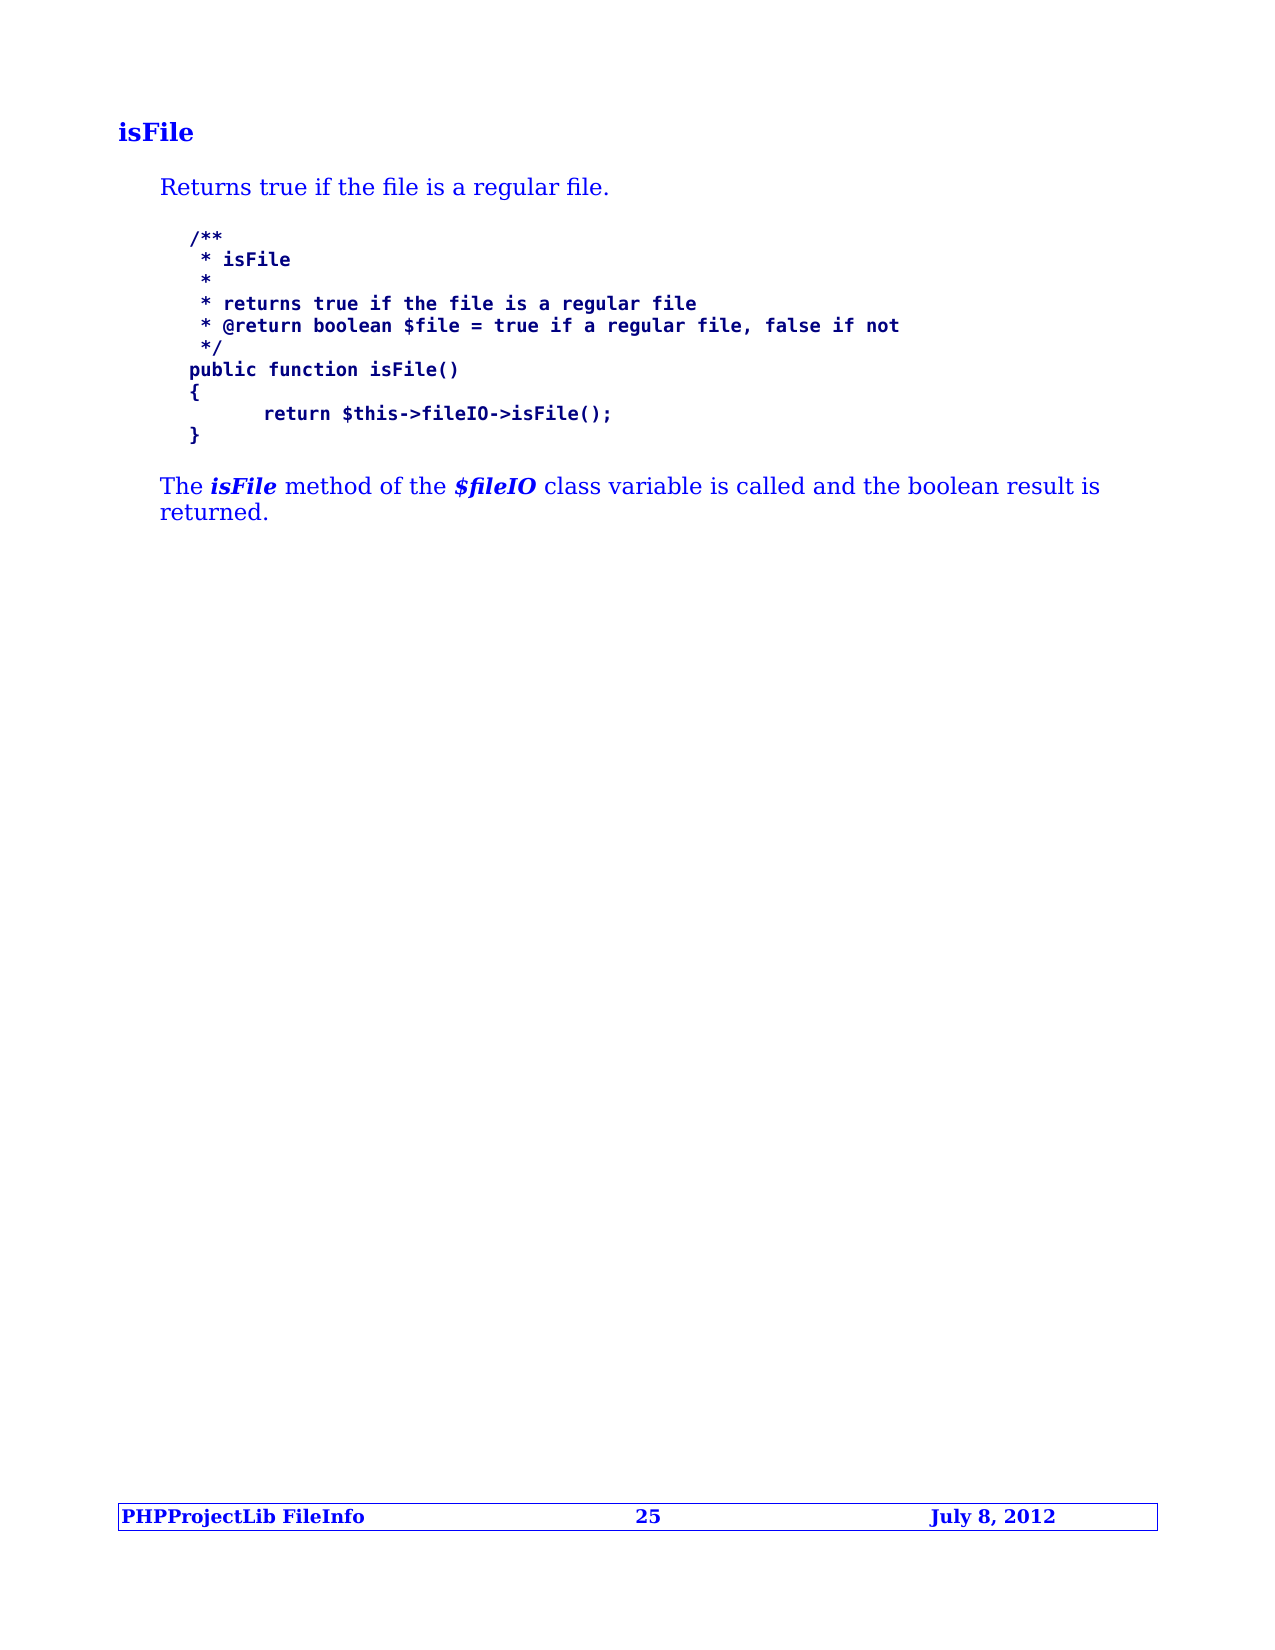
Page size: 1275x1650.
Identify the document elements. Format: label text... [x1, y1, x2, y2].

list * isFile [189, 249, 1157, 271]
list { [189, 381, 1157, 402]
text Returns true if the file is a regular file. [159, 174, 1157, 201]
title isFile [118, 118, 1157, 147]
list */ [189, 337, 1157, 359]
list * returns true if the file is a regular file [189, 293, 1157, 315]
list * [189, 271, 1157, 293]
list * @return boolean $file = true if a regular file, false if not [189, 315, 1157, 337]
list return $this->fileIO->isFile(); [189, 402, 1157, 424]
text The isFile method of the $fileIO class variable is called and the boolean result is returned. [159, 473, 1157, 526]
list public function isFile() [189, 359, 1157, 381]
list /** [189, 227, 1157, 249]
list } [189, 424, 1157, 446]
